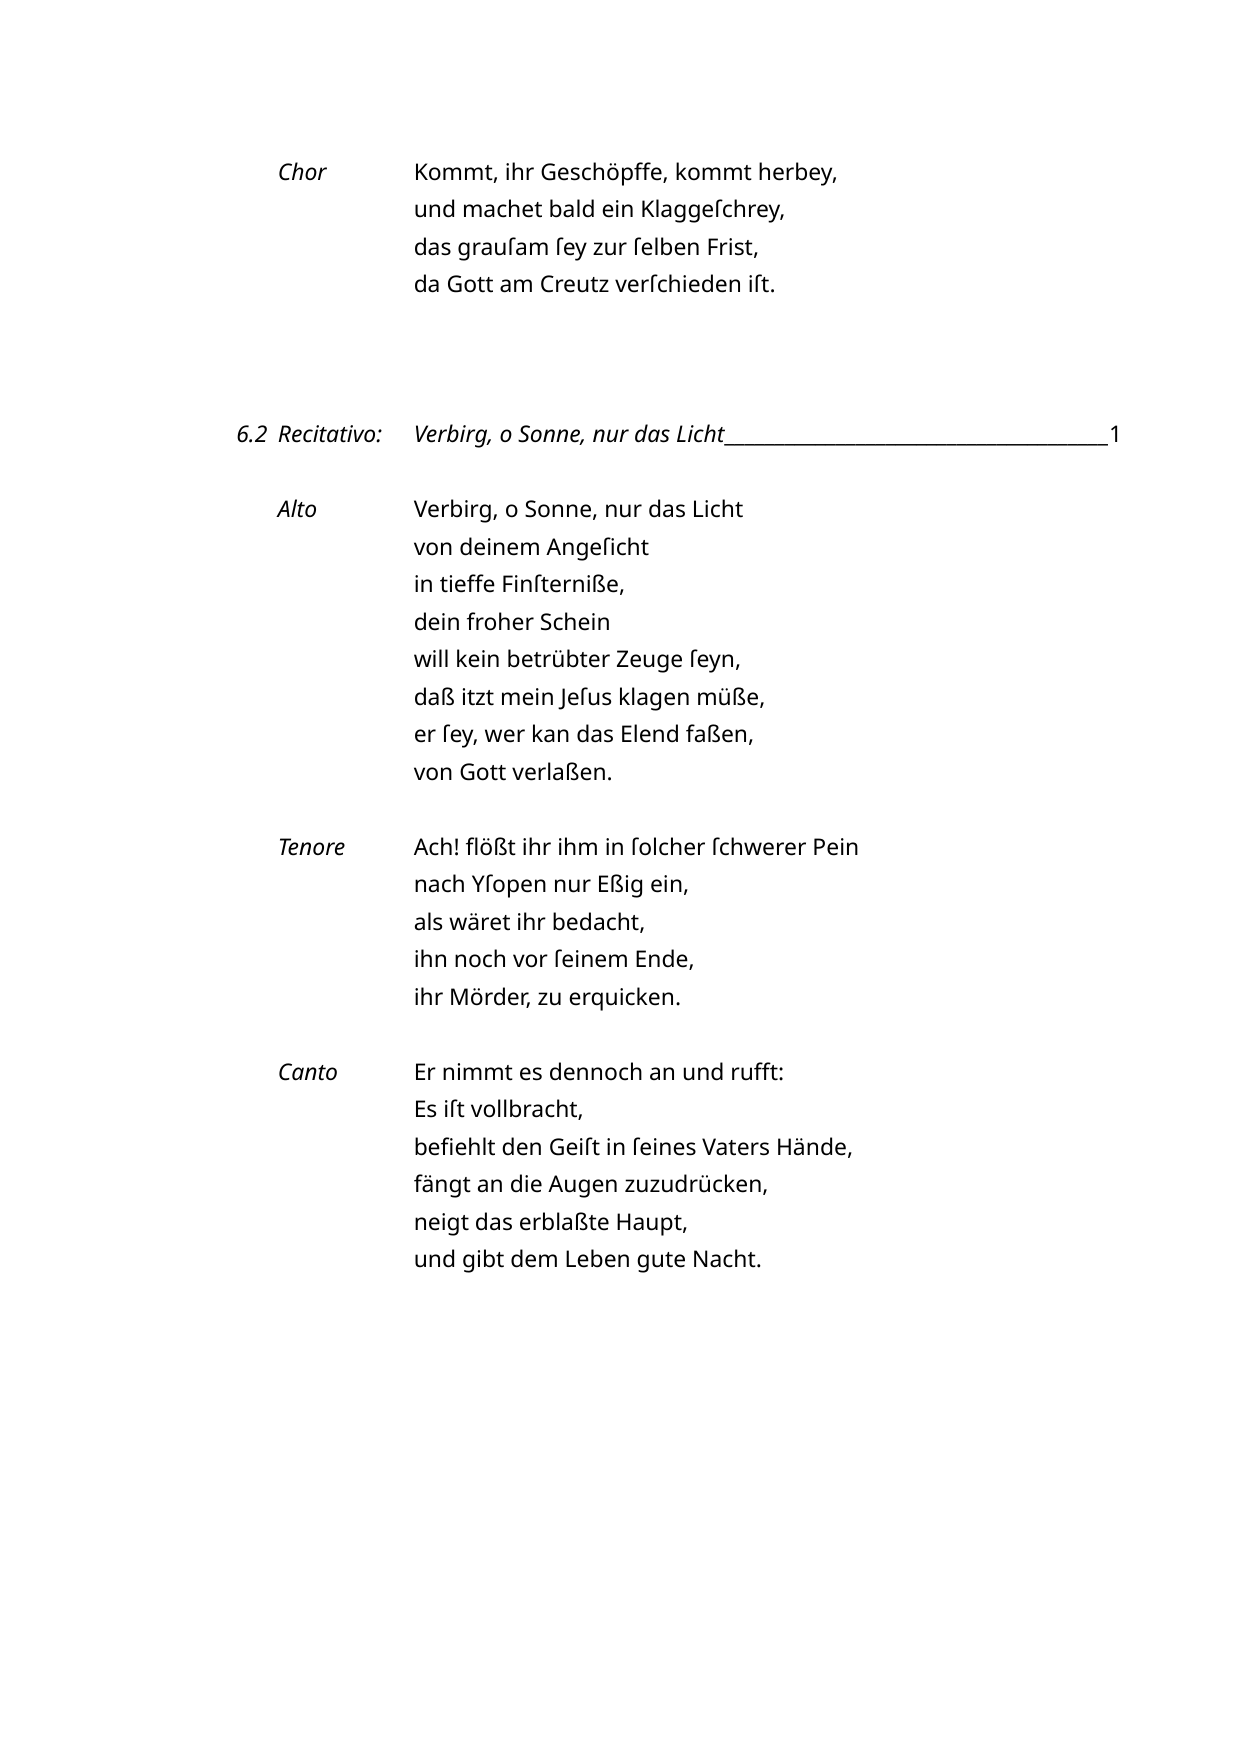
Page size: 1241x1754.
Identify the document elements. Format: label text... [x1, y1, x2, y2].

text 6.2 Recitativo: Verbirg, o Sonne, nur das Licht 1 Alto Verbirg, o Sonne, nur das Licht von deinem Angeſicht in tieffe Finſterniße, dein froher Schein will kein betrübter Zeuge ſeyn, daß itzt mein Jeſus klagen müße, er ſey, wer kan das Elend faßen, von Gott verlaßen. Tenore Ach! flößt ihr ihm in ſolcher ſchwerer Pein nach Yſopen nur Eßig ein, als wäret ihr bedacht, ihn noch vor ſeinem Ende, ihr Mörder, zu erquicken. Canto Er nimmt es dennoch an und rufft: Es iſt vollbracht, befiehlt den Geiſt in ſeines Vaters Hände, fängt an die Augen zuzudrücken, neigt das erblaßte Haupt, und gibt dem Leben gute Nacht. [236, 418, 1122, 1274]
text 6.1 Choral: Kommt, ihr Geschöpffe, kommt herbey 1 Chor Kommt, ihr Geschöpffe, kommt herbey, und machet bald ein Klaggeſchrey, das grauſam ſey zur ſelben Frist, da Gott am Creutz verſchieden iſt. [236, 118, 1122, 299]
